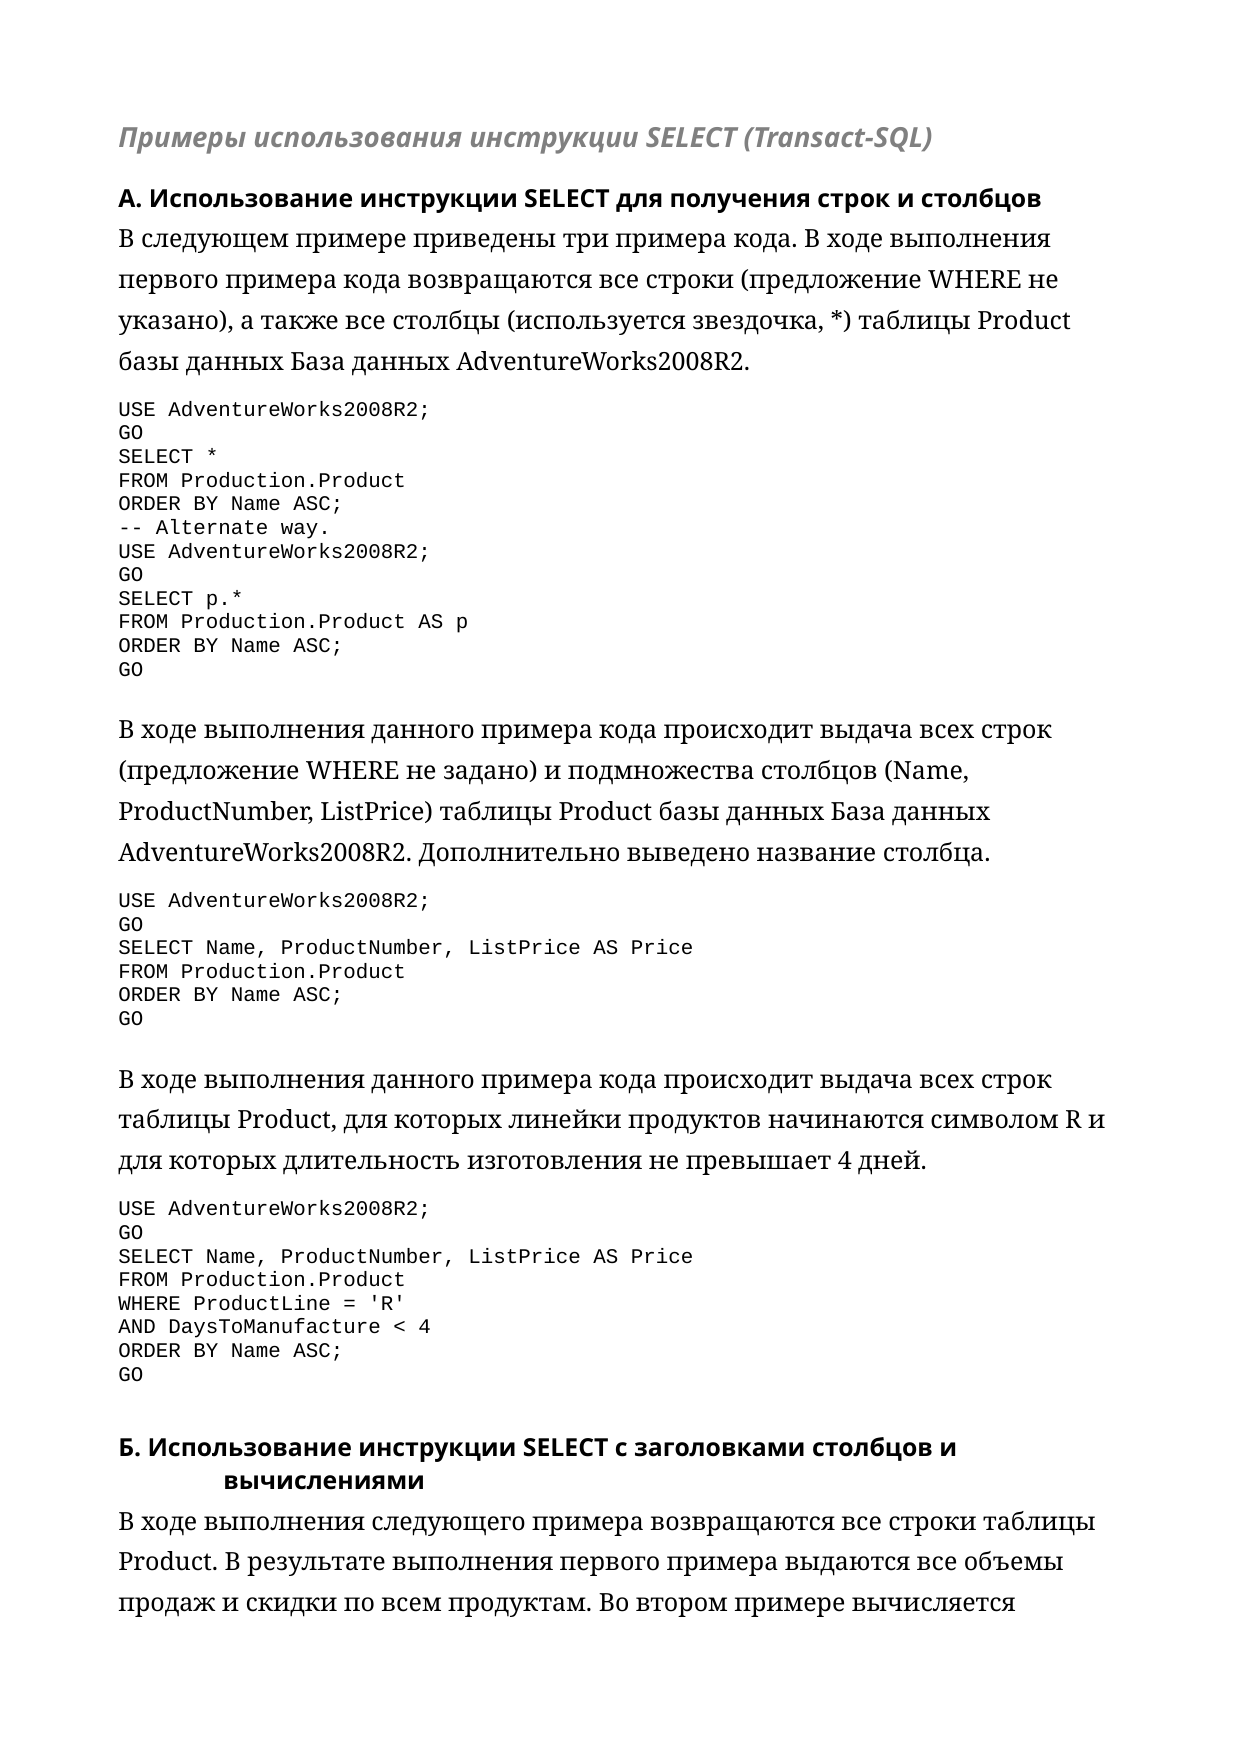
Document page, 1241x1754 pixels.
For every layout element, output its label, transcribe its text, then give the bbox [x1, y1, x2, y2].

text FROM Production.Product [118, 961, 1122, 984]
text SELECT * [118, 446, 1122, 470]
text В ходе выполнения следующего примера возвращаются все строки таблицы Product. В результате выполнения первого примера выдаются все объемы продаж и скидки по всем продуктам. Во втором примере вычисляется [118, 1503, 1122, 1619]
text GO [118, 913, 1122, 937]
text ORDER BY Name ASC; [118, 635, 1122, 659]
subtitle Примеры использования инструкции SELECT (Transact-SQL) [118, 118, 1122, 156]
text FROM Production.Product [118, 1269, 1122, 1293]
text FROM Production.Product [118, 470, 1122, 493]
text -- Alternate way. [118, 517, 1122, 541]
text FROM Production.Product AS p [118, 612, 1122, 635]
text GO [118, 1364, 1122, 1387]
text USE AdventureWorks2008R2; [118, 890, 1122, 913]
text GO [118, 1222, 1122, 1246]
text ORDER BY Name ASC; [118, 984, 1122, 1008]
text USE AdventureWorks2008R2; [118, 541, 1122, 564]
text SELECT p.* [118, 588, 1122, 612]
text GO [118, 1008, 1122, 1032]
text GO [118, 564, 1122, 588]
text GO [118, 422, 1122, 446]
text USE AdventureWorks2008R2; [118, 1198, 1122, 1222]
subtitle А. Использование инструкции SELECT для получения строк и столбцов [118, 181, 1122, 214]
text AND DaysToManufacture < 4 [118, 1317, 1122, 1340]
text ORDER BY Name ASC; [118, 493, 1122, 517]
text SELECT Name, ProductNumber, ListPrice AS Price [118, 1246, 1122, 1269]
text GO [118, 659, 1122, 682]
text ORDER BY Name ASC; [118, 1340, 1122, 1364]
text В ходе выполнения данного примера кода происходит выдача всех строк таблицы Product, для которых линейки продуктов начинаются символом R и для которых длительность изготовления не превышает 4 дней. [118, 1061, 1122, 1177]
text SELECT Name, ProductNumber, ListPrice AS Price [118, 937, 1122, 961]
subtitle Б. Использование инструкции SELECT с заголовками столбцов и вычислениями [118, 1429, 1122, 1497]
text В следующем примере приведены три примера кода. В ходе выполнения первого примера кода возвращаются все строки (предложение WHERE не указано), а также все столбцы (используется звездочка, *) таблицы Product базы данных База данных AdventureWorks2008R2. [118, 221, 1122, 377]
text USE AdventureWorks2008R2; [118, 399, 1122, 422]
text В ходе выполнения данного примера кода происходит выдача всех строк (предложение WHERE не задано) и подмножества столбцов (Name, ProductNumber, ListPrice) таблицы Product базы данных База данных AdventureWorks2008R2. Дополнительно выведено название столбца. [118, 712, 1122, 868]
text WHERE ProductLine = 'R' [118, 1293, 1122, 1317]
